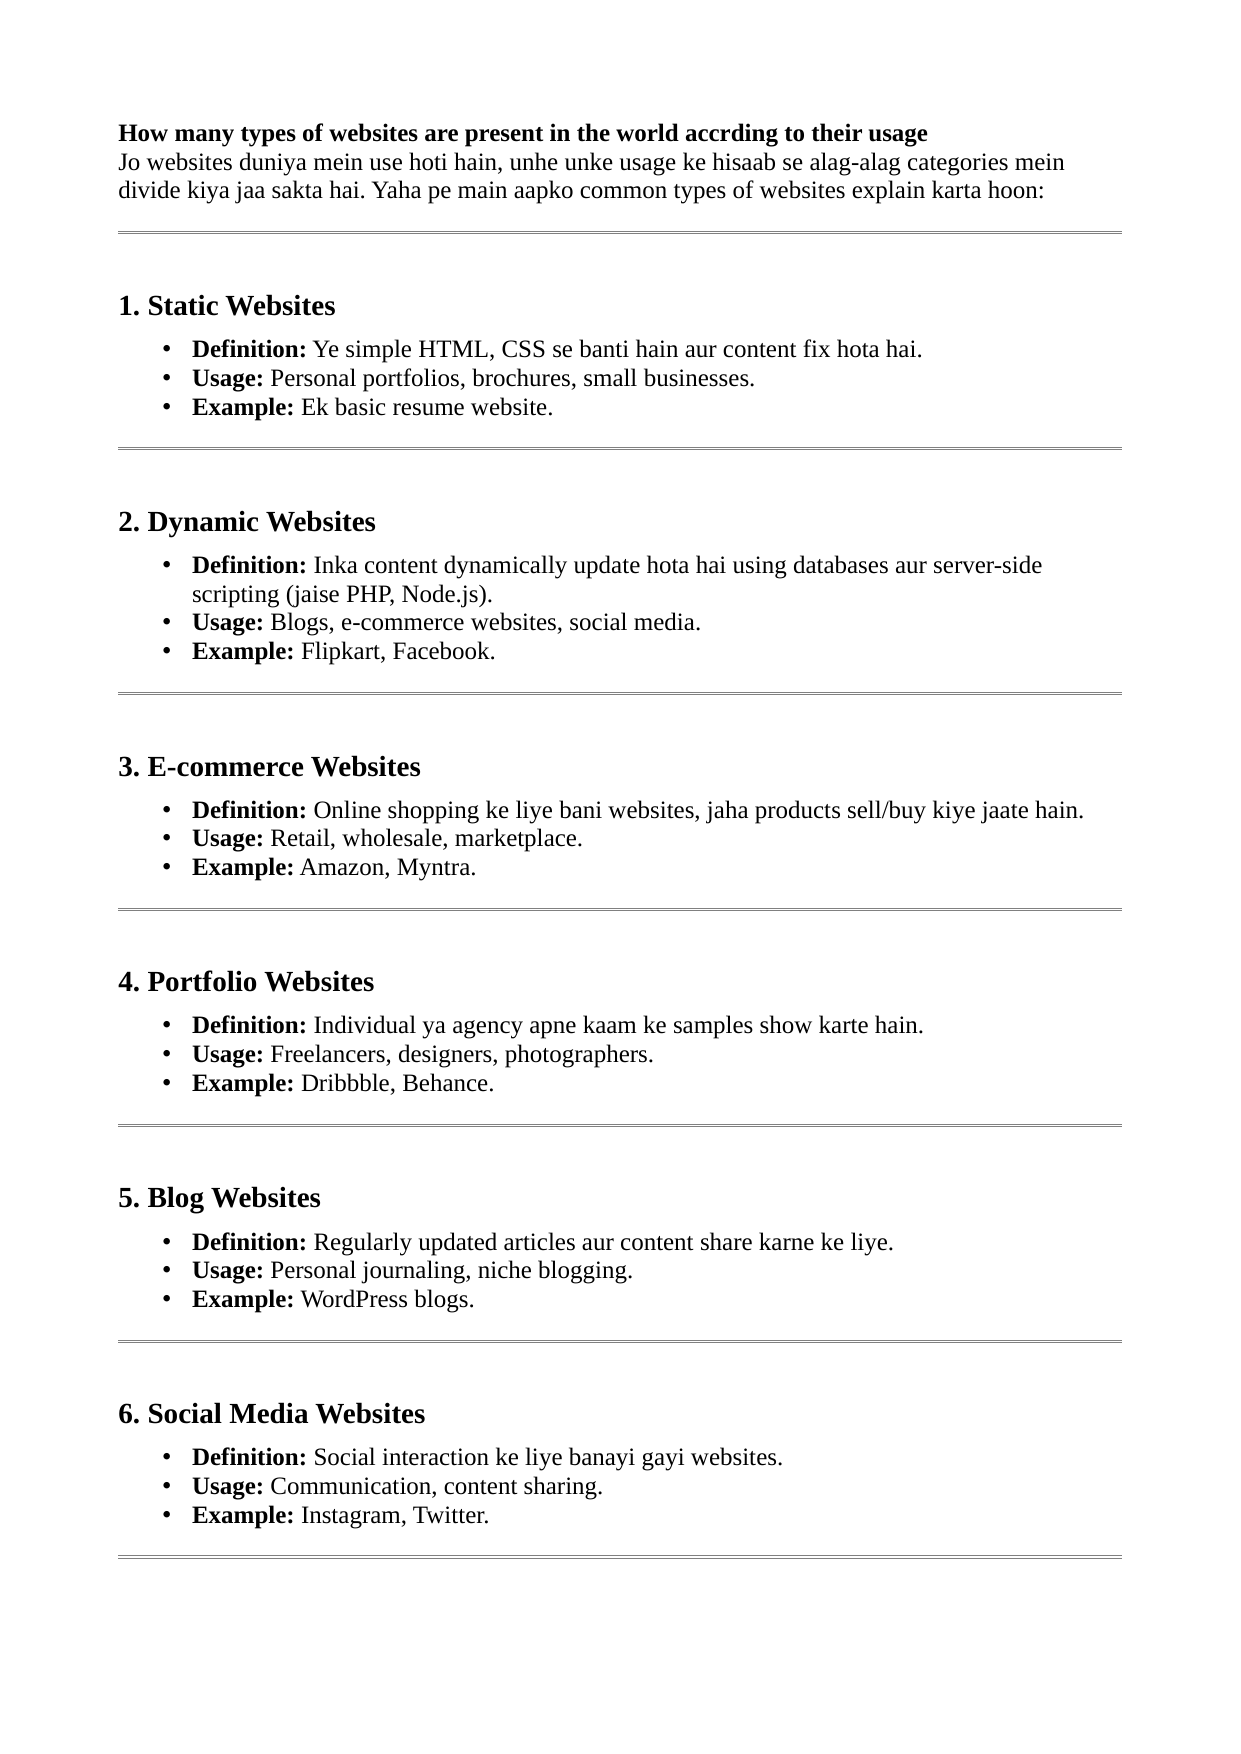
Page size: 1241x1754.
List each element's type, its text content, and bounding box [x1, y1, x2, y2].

list Definition: Inka content dynamically update hota hai using databases aur server-side scripting (jaise PHP, Node.js). [162, 550, 1122, 607]
list Definition: Regularly updated articles aur content share karne ke liye. [162, 1227, 1122, 1255]
text Jo websites duniya mein use hoti hain, unhe unke usage ke hisaab se alag-alag categories mein divide kiya jaa sakta hai. Yaha pe main aapko common types of websites explain karta hoon: [118, 147, 1122, 204]
list Example: Dribbble, Behance. [162, 1068, 1122, 1097]
list Usage: Blogs, e-commerce websites, social media. [162, 607, 1122, 636]
list Example: Ek basic resume website. [162, 392, 1122, 420]
list Definition: Individual ya agency apne kaam ke samples show karte hain. [162, 1011, 1122, 1039]
list Definition: Online shopping ke liye bani websites, jaha products sell/buy kiye jaate hain. [162, 795, 1122, 823]
list Example: Flipkart, Facebook. [162, 636, 1122, 665]
list Definition: Ye simple HTML, CSS se banti hain aur content fix hota hai. [162, 334, 1122, 363]
text How many types of websites are present in the world accrding to their usage [118, 118, 1122, 147]
subtitle 6. Social Media Websites [118, 1396, 1122, 1430]
list Usage: Personal journaling, niche blogging. [162, 1255, 1122, 1284]
list Usage: Freelancers, designers, photographers. [162, 1039, 1122, 1068]
list Example: WordPress blogs. [162, 1284, 1122, 1313]
subtitle 4. Portfolio Websites [118, 964, 1122, 998]
subtitle 1. Static Websites [118, 288, 1122, 322]
list Example: Instagram, Twitter. [162, 1500, 1122, 1529]
subtitle 3. E-commerce Websites [118, 749, 1122, 782]
list Usage: Retail, wholesale, marketplace. [162, 823, 1122, 852]
subtitle 2. Dynamic Websites [118, 504, 1122, 537]
list Usage: Personal portfolios, brochures, small businesses. [162, 363, 1122, 392]
subtitle 5. Blog Websites [118, 1181, 1122, 1214]
list Example: Amazon, Myntra. [162, 852, 1122, 881]
list Usage: Communication, content sharing. [162, 1471, 1122, 1500]
list Definition: Social interaction ke liye banayi gayi websites. [162, 1442, 1122, 1471]
